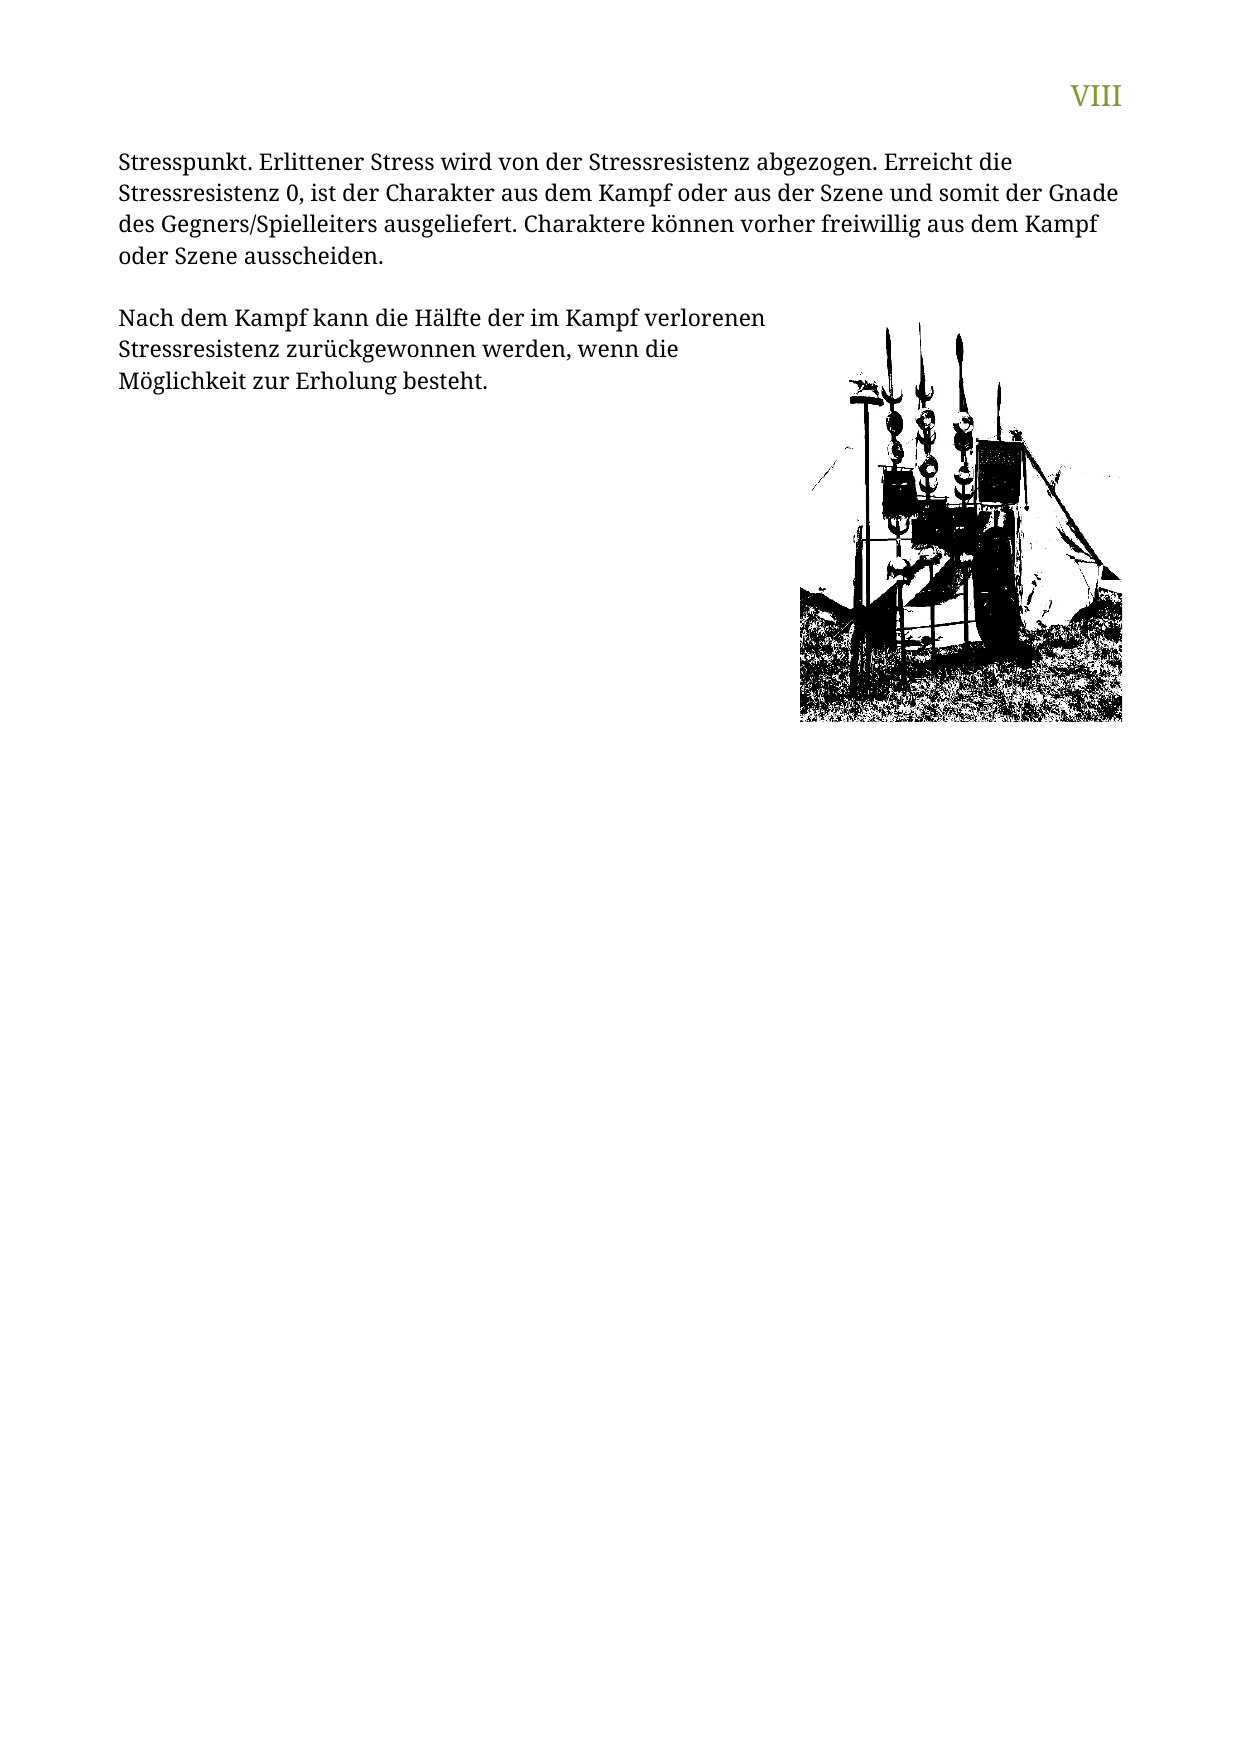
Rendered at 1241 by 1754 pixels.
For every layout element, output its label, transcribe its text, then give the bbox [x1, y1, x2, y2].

text Nach dem Kampf kann die Hälfte der im Kampf verlorenen Stressresistenz zurückgewonnen werden, wenn die Möglichkeit zur Erholung besteht. [118, 302, 1122, 396]
text Stresspunkt. Erlittener Stress wird von der Stressresistenz abgezogen. Erreicht die Stressresistenz 0, ist der Charakter aus dem Kampf oder aus der Szene und somit der Gnade des Gegners/Spielleiters ausgeliefert. Charaktere können vorher freiwillig aus dem Kampf oder Szene ausscheiden. [118, 146, 1122, 271]
